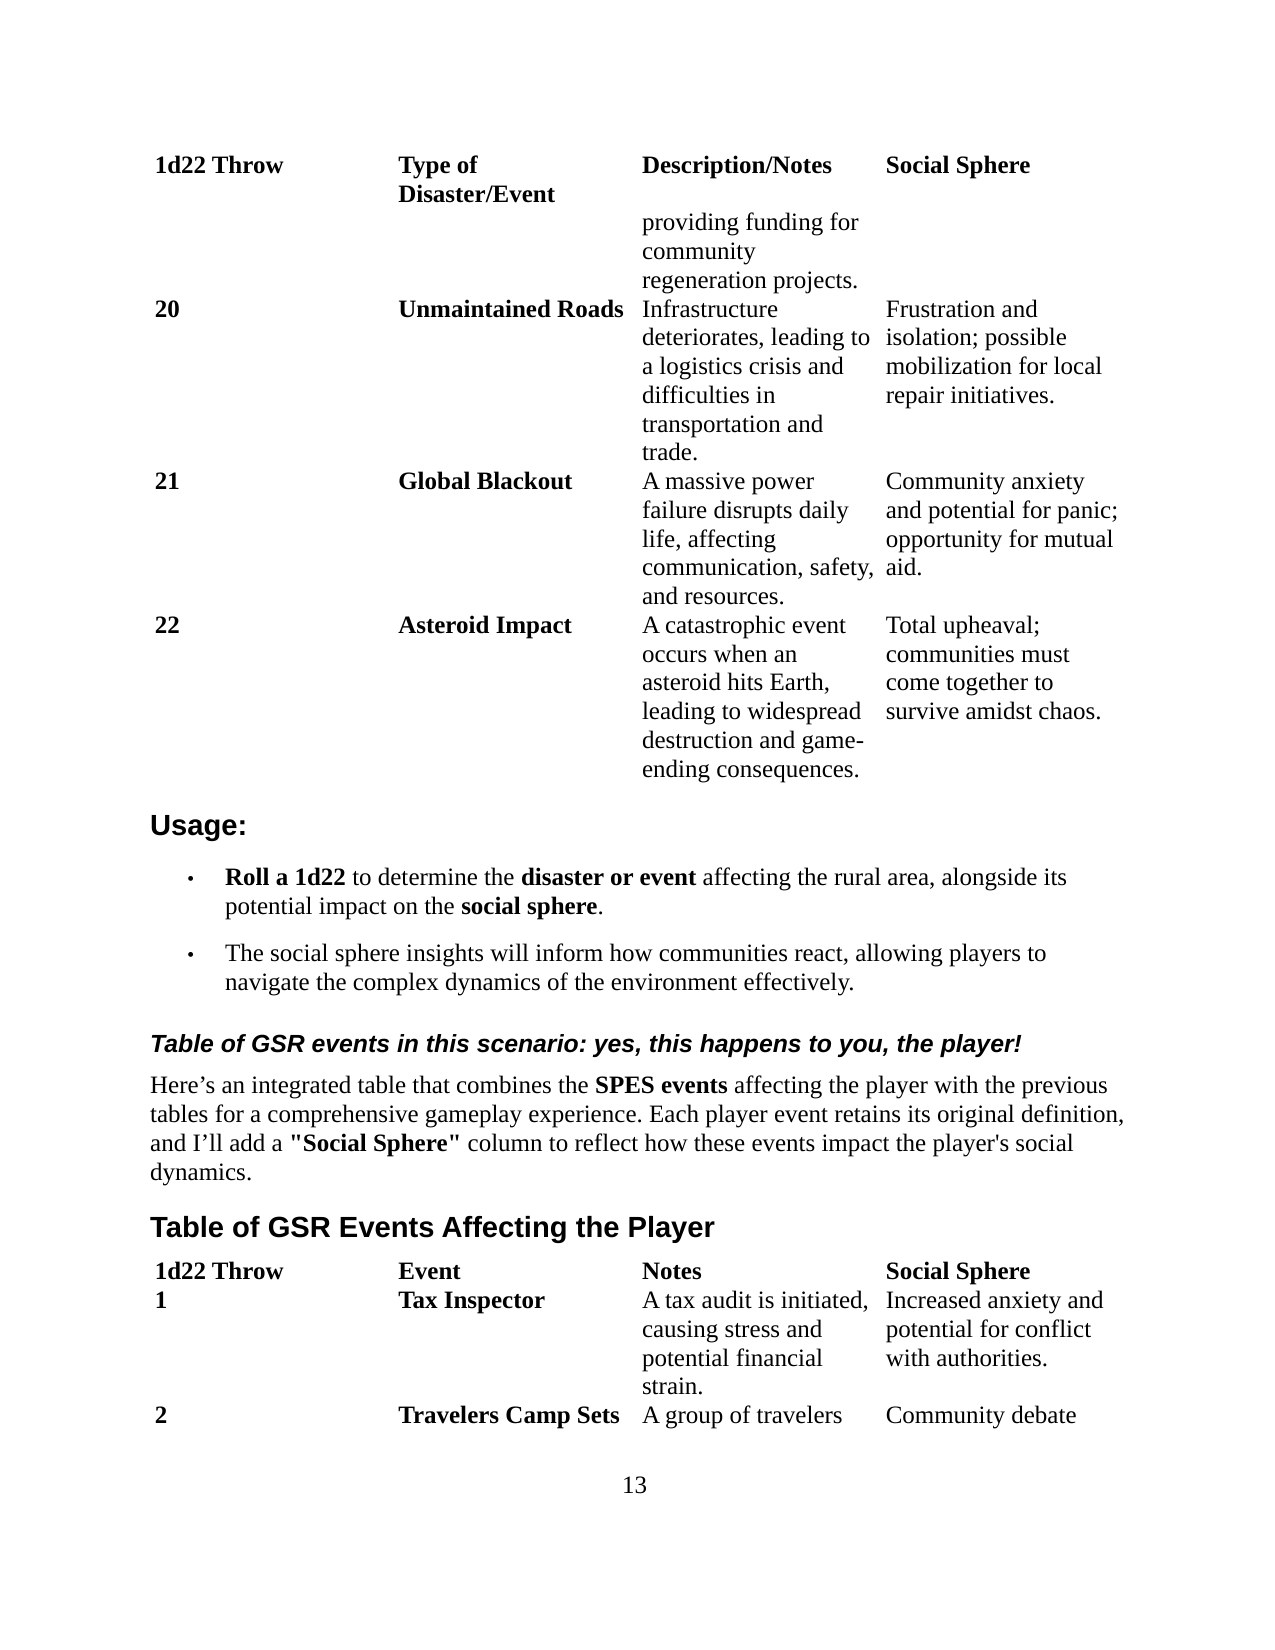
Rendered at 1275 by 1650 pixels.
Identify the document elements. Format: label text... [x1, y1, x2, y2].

table_cell 1 [150, 1285, 394, 1400]
table_cell A catastrophic event occurs when an asteroid hits Earth, leading to widespread destruction and game-ending consequences. [638, 610, 881, 782]
table_header Social Sphere [881, 150, 1125, 207]
table_cell [881, 208, 1125, 294]
list Roll a 1d22 to determine the disaster or event affecting the rural area, alongside its potential impact on the social sphere. [187, 862, 1125, 920]
table_cell 20 [150, 294, 394, 466]
list The social sphere insights will inform how communities react, allowing players to navigate the complex dynamics of the environment effectively. [187, 938, 1125, 995]
table_cell Community anxiety and potential for panic; opportunity for mutual aid. [881, 466, 1125, 610]
table_cell A tax audit is initiated, causing stress and potential financial strain. [638, 1285, 881, 1400]
table_cell Unmaintained Roads [394, 294, 637, 466]
table_header Description/Notes [638, 150, 881, 207]
table_header Notes [638, 1256, 881, 1285]
table_cell 2 [150, 1400, 394, 1429]
table_cell [394, 208, 637, 294]
table_header Type of Disaster/Event [394, 150, 637, 207]
text Here’s an integrated table that combines the SPES events affecting the player with the previous tables for a comprehensive gameplay experience. Each player event retains its original definition, and I’ll add a "Social Sphere" column to reflect how these events impact the player's social dynamics. [150, 1070, 1125, 1185]
table_cell [150, 208, 394, 294]
table_cell Tax Inspector [394, 1285, 637, 1400]
table_cell Infrastructure deteriorates, leading to a logistics crisis and difficulties in transportation and trade. [638, 294, 881, 466]
table_cell A group of travelers [638, 1400, 881, 1429]
table_cell providing funding for community regeneration projects. [638, 208, 881, 294]
table_cell Increased anxiety and potential for conflict with authorities. [881, 1285, 1125, 1400]
table_cell Community debate [881, 1400, 1125, 1429]
subtitle Usage: [150, 807, 1125, 841]
table_cell Frustration and isolation; possible mobilization for local repair initiatives. [881, 294, 1125, 466]
table_cell Global Blackout [394, 466, 637, 610]
table_cell 22 [150, 610, 394, 782]
table_cell Travelers Camp Sets [394, 1400, 637, 1429]
table_cell 21 [150, 466, 394, 610]
table_cell Asteroid Impact [394, 610, 637, 782]
table_header Event [394, 1256, 637, 1285]
subtitle Table of GSR Events Affecting the Player [150, 1210, 1125, 1244]
table_cell Total upheaval; communities must come together to survive amidst chaos. [881, 610, 1125, 782]
table_header 1d22 Throw [150, 1256, 394, 1285]
table_cell A massive power failure disrupts daily life, affecting communication, safety, and resources. [638, 466, 881, 610]
subtitle Table of GSR events in this scenario: yes, this happens to you, the player! [150, 1029, 1125, 1058]
table_header 1d22 Throw [150, 150, 394, 207]
table_header Social Sphere [881, 1256, 1125, 1285]
